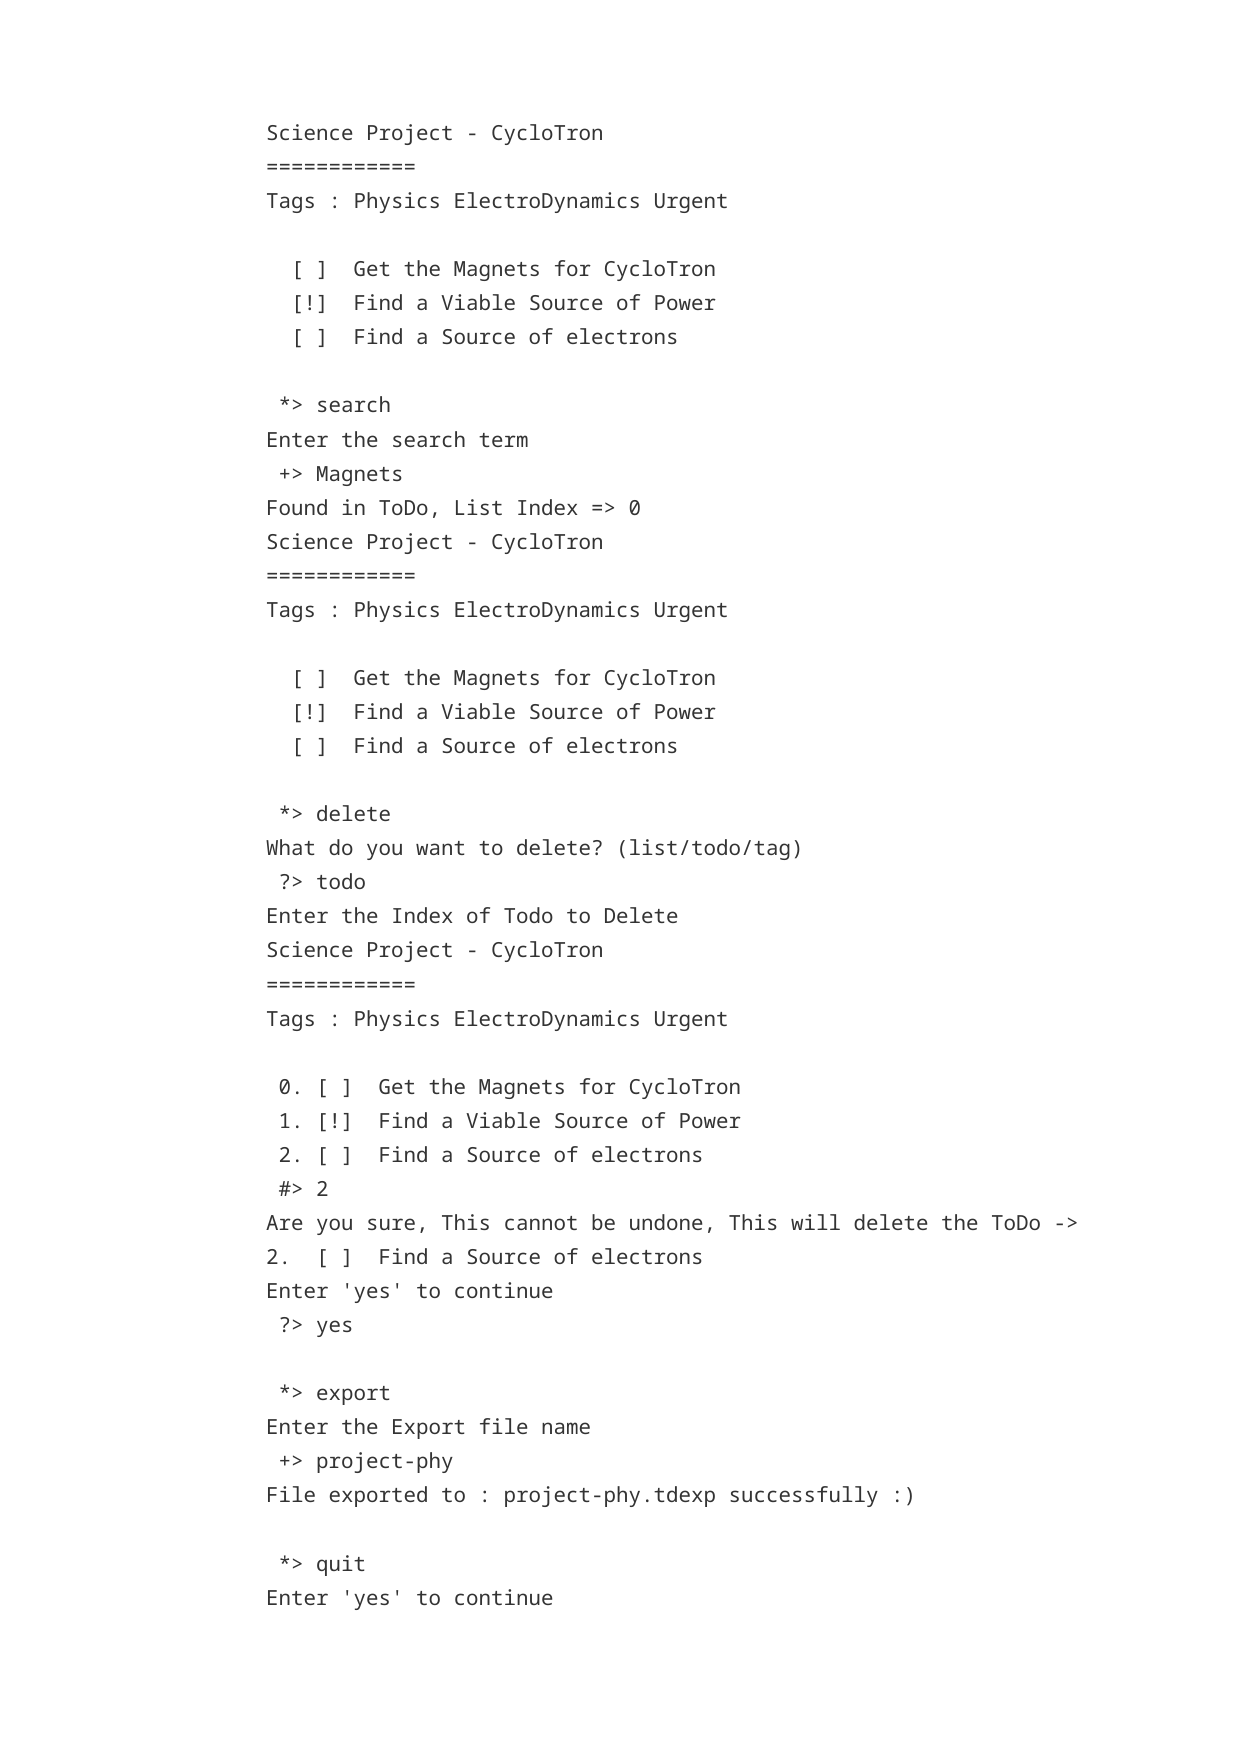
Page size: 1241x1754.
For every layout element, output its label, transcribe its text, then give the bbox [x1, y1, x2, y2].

text File exported to : project-phy.tdexp successfully :) [266, 1481, 1122, 1509]
text [!] Find a Viable Source of Power [266, 288, 1122, 317]
text [!] Find a Viable Source of Power [266, 697, 1122, 726]
text Found in ToDo, List Index => 0 [266, 493, 1122, 521]
text Enter 'yes' to continue [266, 1276, 1122, 1305]
text ?> todo [266, 867, 1122, 896]
text Science Project - CycloTron [266, 527, 1122, 555]
text *> search [266, 391, 1122, 419]
text ============ [266, 152, 1122, 181]
text Tags : Physics ElectroDynamics Urgent [266, 1004, 1122, 1032]
text +> Magnets [266, 459, 1122, 487]
text Tags : Physics ElectroDynamics Urgent [266, 186, 1122, 215]
text +> project-phy [266, 1447, 1122, 1475]
text ============ [266, 561, 1122, 589]
text Tags : Physics ElectroDynamics Urgent [266, 595, 1122, 623]
text [ ] Find a Source of electrons [266, 322, 1122, 351]
text *> export [266, 1378, 1122, 1407]
text What do you want to delete? (list/todo/tag) [266, 833, 1122, 862]
text Enter the Index of Todo to Delete [266, 902, 1122, 930]
text ?> yes [266, 1310, 1122, 1339]
text Are you sure, This cannot be undone, This will delete the ToDo -> [266, 1208, 1122, 1237]
text 2. [ ] Find a Source of electrons [266, 1140, 1122, 1168]
text Enter 'yes' to continue [266, 1583, 1122, 1611]
text Science Project - CycloTron [266, 936, 1122, 964]
text 2. [ ] Find a Source of electrons [266, 1242, 1122, 1271]
text [ ] Get the Magnets for CycloTron [266, 663, 1122, 692]
text [ ] Find a Source of electrons [266, 731, 1122, 760]
text 1. [!] Find a Viable Source of Power [266, 1106, 1122, 1134]
text Enter the Export file name [266, 1412, 1122, 1441]
text [ ] Get the Magnets for CycloTron [266, 254, 1122, 283]
text Enter the search term [266, 425, 1122, 453]
text *> quit [266, 1549, 1122, 1577]
text #> 2 [266, 1174, 1122, 1202]
text 0. [ ] Get the Magnets for CycloTron [266, 1072, 1122, 1100]
text *> delete [266, 799, 1122, 828]
text ============ [266, 970, 1122, 998]
text Science Project - CycloTron [266, 118, 1122, 147]
